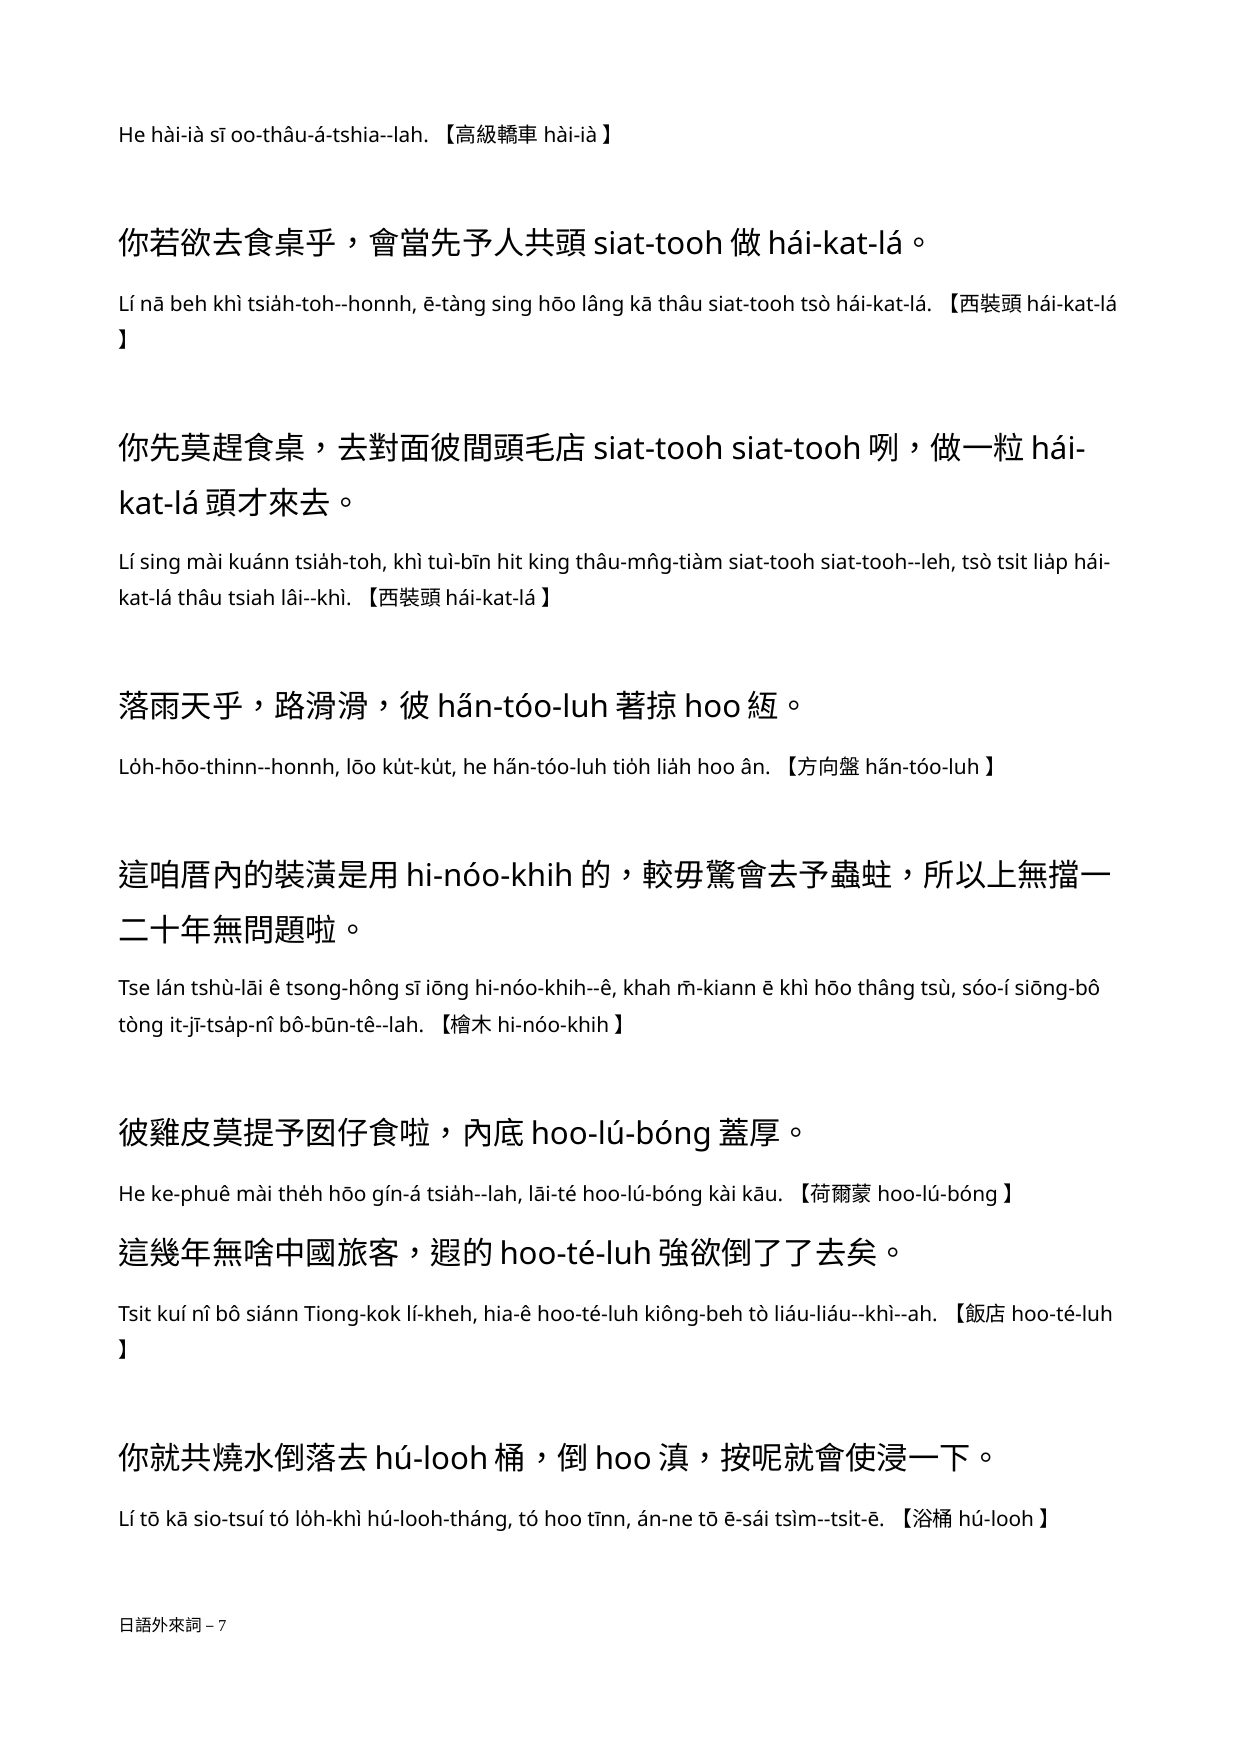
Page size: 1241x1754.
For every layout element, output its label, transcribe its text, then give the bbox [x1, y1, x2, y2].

text 你先莫趕食桌，去對面彼間頭毛店siat-tooh siat-tooh咧，做一粒hái-kat-lá頭才來去。 [118, 423, 1122, 523]
text 這咱厝內的裝潢是用hi-nóo-khih的，較毋驚會去予蟲蛀，所以上無擋一二十年無問題啦。 [118, 850, 1122, 950]
text 彼雞皮莫提予囡仔食啦，內底hoo-lú-bóng蓋厚。 [118, 1108, 1122, 1153]
text 落雨天乎，路滑滑，彼ha̋n-tóo-luh著掠hoo絚。 [118, 681, 1122, 727]
text Lí sing mài kuánn tsia̍h-toh, khì tuì-bīn hit king thâu-mn̂g-tiàm siat-tooh siat-tooh--leh, tsò tsi̍t lia̍p hái-kat-lá thâu tsiah lâi--khì. 【西裝頭 hái-kat-lá 】 [118, 547, 1122, 612]
text Tse lán tshù-lāi ê tsong-hông sī iōng hi-nóo-khih--ê, khah m̄-kiann ē khì hōo thâng tsù, sóo-í siōng-bô tòng it-jī-tsa̍p-nî bô-būn-tê--lah. 【檜木 hi-nóo-khih 】 [118, 973, 1122, 1038]
text Lí nā beh khì tsia̍h-toh--honnh, ē-tàng sing hōo lâng kā thâu siat-tooh tsò hái-kat-lá. 【西裝頭 hái-kat-lá 】 [118, 287, 1122, 354]
text Lí tō kā sio-tsuí tó lo̍h-khì hú-looh-tháng, tó hoo tīnn, án-ne tō ē-sái tsìm--tsi̍t-ē. 【浴桶 hú-looh 】 [118, 1502, 1122, 1533]
text He hài-ià sī oo-thâu-á-tshia--lah. 【高級轎車 hài-ià 】 [118, 118, 1122, 148]
text Lo̍h-hōo-thinn--honnh, lōo ku̍t-ku̍t, he ha̋n-tóo-luh tio̍h lia̍h hoo ân. 【方向盤 ha̋n-tóo-luh 】 [118, 750, 1122, 781]
text Tsit kuí nî bô siánn Tiong-kok lí-kheh, hia-ê hoo-té-luh kiông-beh tò liáu-liáu--khì--ah. 【飯店 hoo-té-luh 】 [118, 1297, 1122, 1364]
text 你就共燒水倒落去hú-looh桶，倒hoo滇，按呢就會使浸一下。 [118, 1433, 1122, 1479]
text He ke-phuê mài the̍h hōo gín-á tsia̍h--lah, lāi-té hoo-lú-bóng kài kāu. 【荷爾蒙 hoo-lú-bóng 】 [118, 1177, 1122, 1207]
text 這幾年無啥中國旅客，遐的hoo-té-luh強欲倒了了去矣。 [118, 1228, 1122, 1273]
text 你若欲去食桌乎，會當先予人共頭siat-tooh做hái-kat-lá。 [118, 218, 1122, 263]
